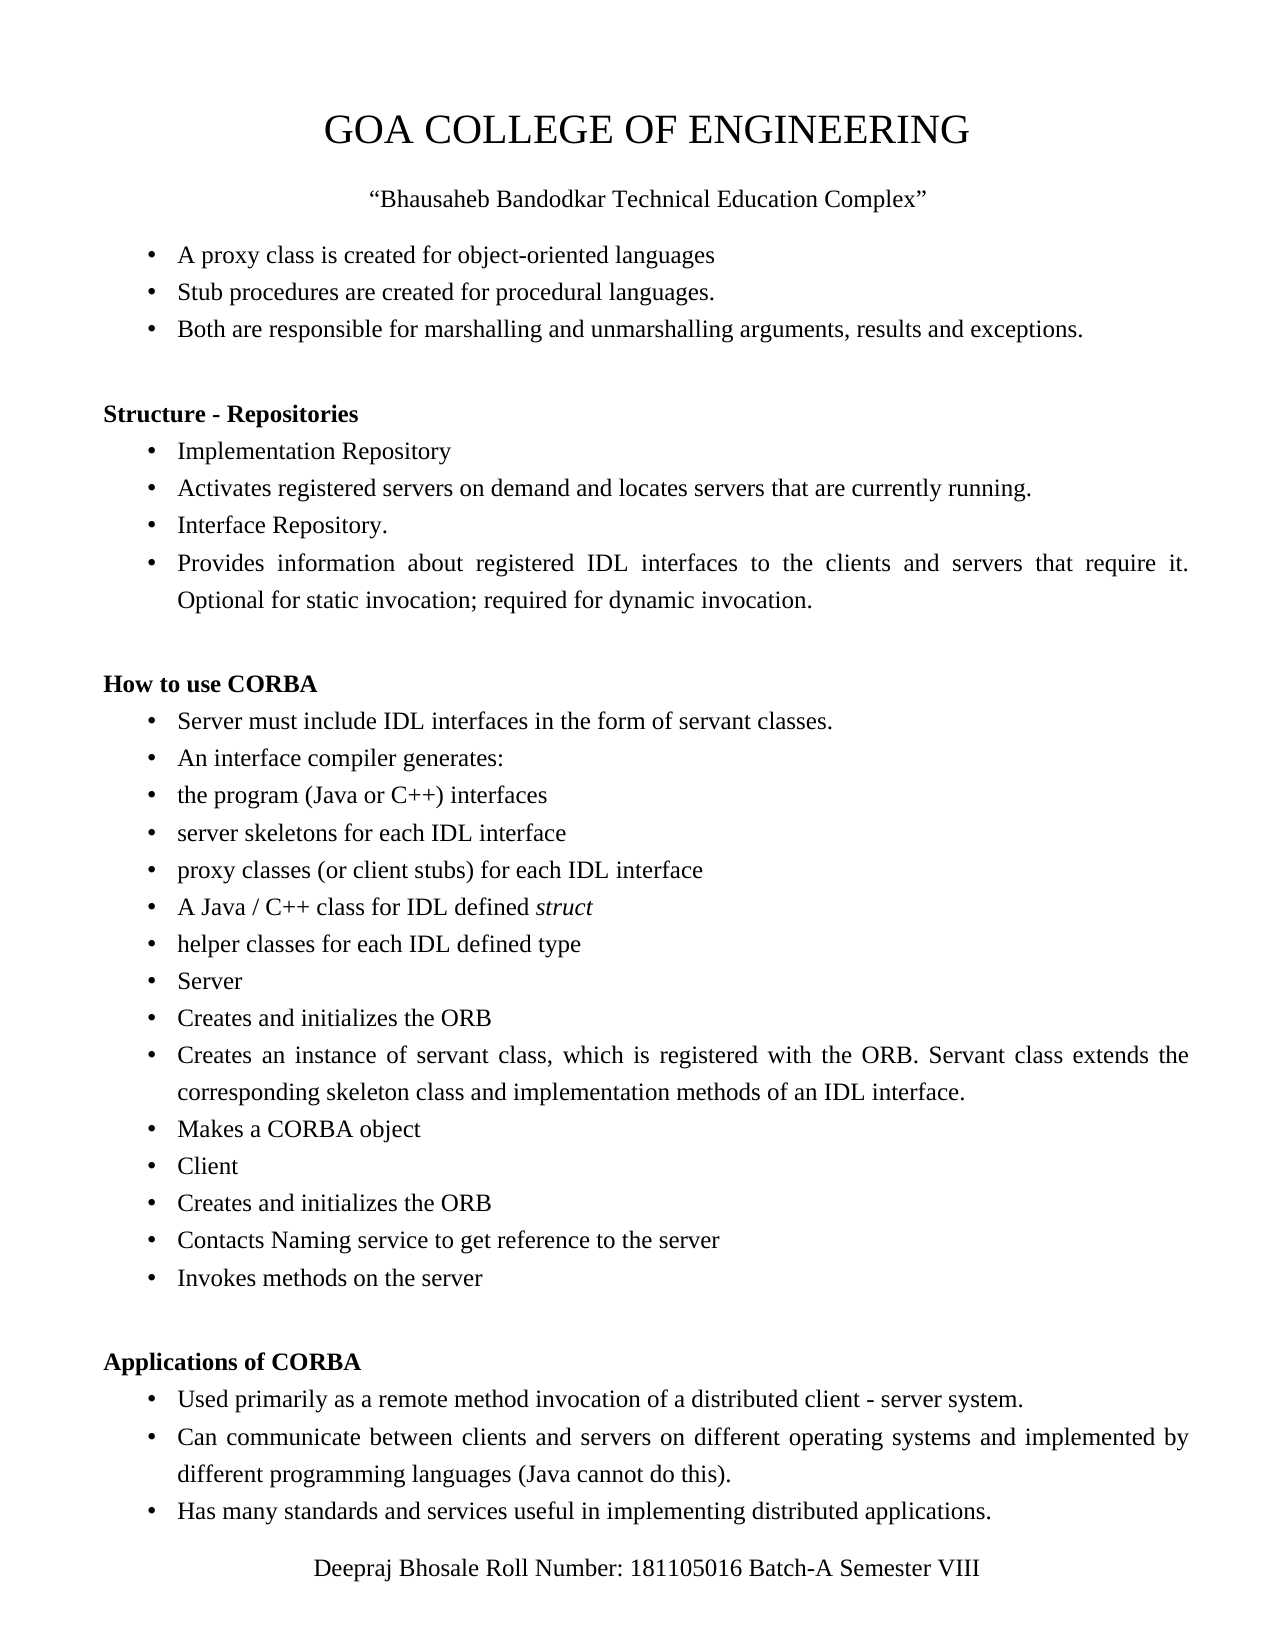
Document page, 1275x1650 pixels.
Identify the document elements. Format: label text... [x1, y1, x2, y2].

list Both are responsible for marshalling and unmarshalling arguments, results and exceptions. [147, 314, 1191, 343]
list Server must include IDL interfaces in the form of servant classes. [147, 706, 1191, 735]
list Implementation Repository [147, 436, 1191, 465]
list Stub procedures are created for procedural languages. [147, 277, 1191, 306]
text Applications of CORBA [103, 1347, 1191, 1376]
list An interface compiler generates: [147, 743, 1191, 772]
list Client [147, 1151, 1191, 1180]
list A proxy class is created for object-oriented languages [147, 240, 1191, 269]
list Used primarily as a remote method invocation of a distributed client - server system. [147, 1384, 1191, 1413]
list Has many standards and services useful in implementing distributed applications. [147, 1496, 1191, 1524]
list Creates and initializes the ORB [147, 1188, 1191, 1217]
list Creates an instance of servant class, which is registered with the ORB. Servant class extends the corresponding skeleton class and implementation methods of an IDL interface. [147, 1040, 1191, 1106]
list Makes a CORBA object [147, 1114, 1191, 1143]
list Server [147, 966, 1191, 995]
list Interface Repository. [147, 511, 1191, 539]
text Structure - Repositories [103, 399, 1191, 428]
list Can communicate between clients and servers on different operating systems and implemented by different programming languages (Java cannot do this). [147, 1422, 1191, 1487]
list proxy classes (or client stubs) for each IDL interface [147, 855, 1191, 883]
list Provides information about registered IDL interfaces to the clients and servers that require it. Optional for static invocation; required for dynamic invocation. [147, 548, 1191, 613]
list helper classes for each IDL defined type [147, 929, 1191, 958]
list Creates and initializes the ORB [147, 1003, 1191, 1032]
list server skeletons for each IDL interface [147, 818, 1191, 846]
list the program (Java or C++) interfaces [147, 781, 1191, 809]
list A Java / C++ class for IDL defined struct [147, 892, 1191, 921]
list Invokes methods on the server [147, 1263, 1191, 1291]
list Activates registered servers on demand and locates servers that are currently running. [147, 473, 1191, 502]
list Contacts Naming service to get reference to the server [147, 1226, 1191, 1254]
text How to use CORBA [103, 669, 1191, 698]
